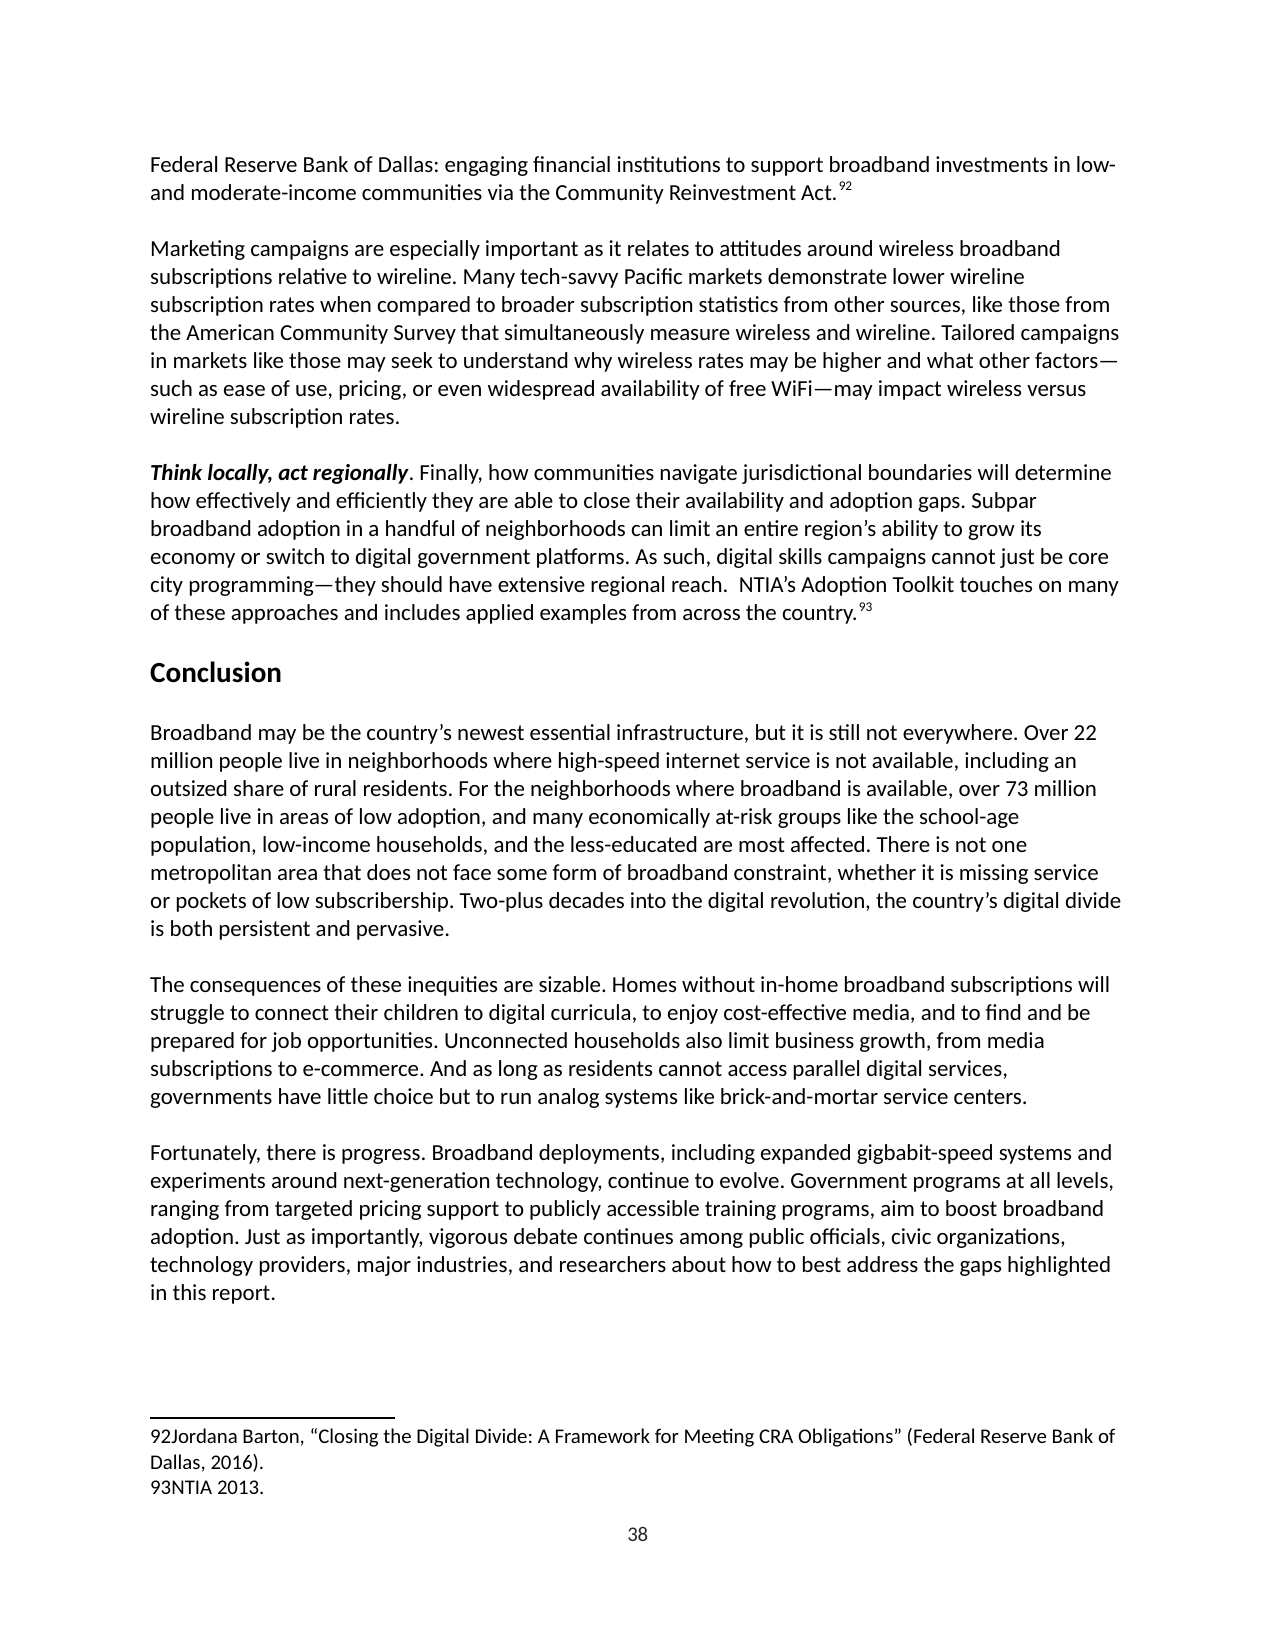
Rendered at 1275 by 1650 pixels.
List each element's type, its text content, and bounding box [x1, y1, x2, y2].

text Broadband may be the country’s newest essential infrastructure, but it is still not everywhere. Over 22 million people live in neighborhoods where high-speed internet service is not available, including an outsized share of rural residents. For the neighborhoods where broadband is available, over 73 million people live in areas of low adoption, and many economically at-risk groups like the school-age population, low-income households, and the less-educated are most affected. There is not one metropolitan area that does not face some form of broadband constraint, whether it is missing service or pockets of low subscribership. Two-plus decades into the digital revolution, the country’s digital divide is both persistent and pervasive. [150, 718, 1125, 942]
text Fortunately, there is progress. Broadband deployments, including expanded gigbabit-speed systems and experiments around next-generation technology, continue to evolve. Government programs at all levels, ranging from targeted pricing support to publicly accessible training programs, aim to boost broadband adoption. Just as importantly, vigorous debate continues among public officials, civic organizations, technology providers, major industries, and researchers about how to best address the gaps highlighted in this report. [150, 1138, 1125, 1306]
text Federal Reserve Bank of Dallas: engaging financial institutions to support broadband investments in low- and moderate-income communities via the Community Reinvestment Act. [150, 150, 1125, 206]
text The consequences of these inequities are sizable. Homes without in-home broadband subscriptions will struggle to connect their children to digital curricula, to enjoy cost-effective media, and to find and be prepared for job opportunities. Unconnected households also limit business growth, from media subscriptions to e-commerce. And as long as residents cannot access parallel digital services, governments have little choice but to run analog systems like brick-and-mortar service centers. [150, 970, 1125, 1110]
text Marketing campaigns are especially important as it relates to attitudes around wireless broadband subscriptions relative to wireline. Many tech-savvy Pacific markets demonstrate lower wireline subscription rates when compared to broader subscription statistics from other sources, like those from the American Community Survey that simultaneously measure wireless and wireline. Tailored campaigns in markets like those may seek to understand why wireless rates may be higher and what other factors—such as ease of use, pricing, or even widespread availability of free WiFi—may impact wireless versus wireline subscription rates. [150, 234, 1125, 430]
text Jordana Barton, “Closing the Digital Divide: A Framework for Meeting CRA Obligations” (Federal Reserve Bank of Dallas, 2016). [150, 1424, 1125, 1474]
text NTIA 2013. [150, 1474, 1125, 1500]
text Think locally, act regionally. Finally, how communities navigate jurisdictional boundaries will determine how effectively and efficiently they are able to close their availability and adoption gaps. Subpar broadband adoption in a handful of neighborhoods can limit an entire region’s ability to grow its economy or switch to digital government platforms. As such, digital skills campaigns cannot just be core city programming—they should have extensive regional reach. NTIA’s Adoption Toolkit touches on many of these approaches and includes applied examples from across the country. [150, 458, 1125, 626]
text Conclusion [150, 654, 1125, 690]
